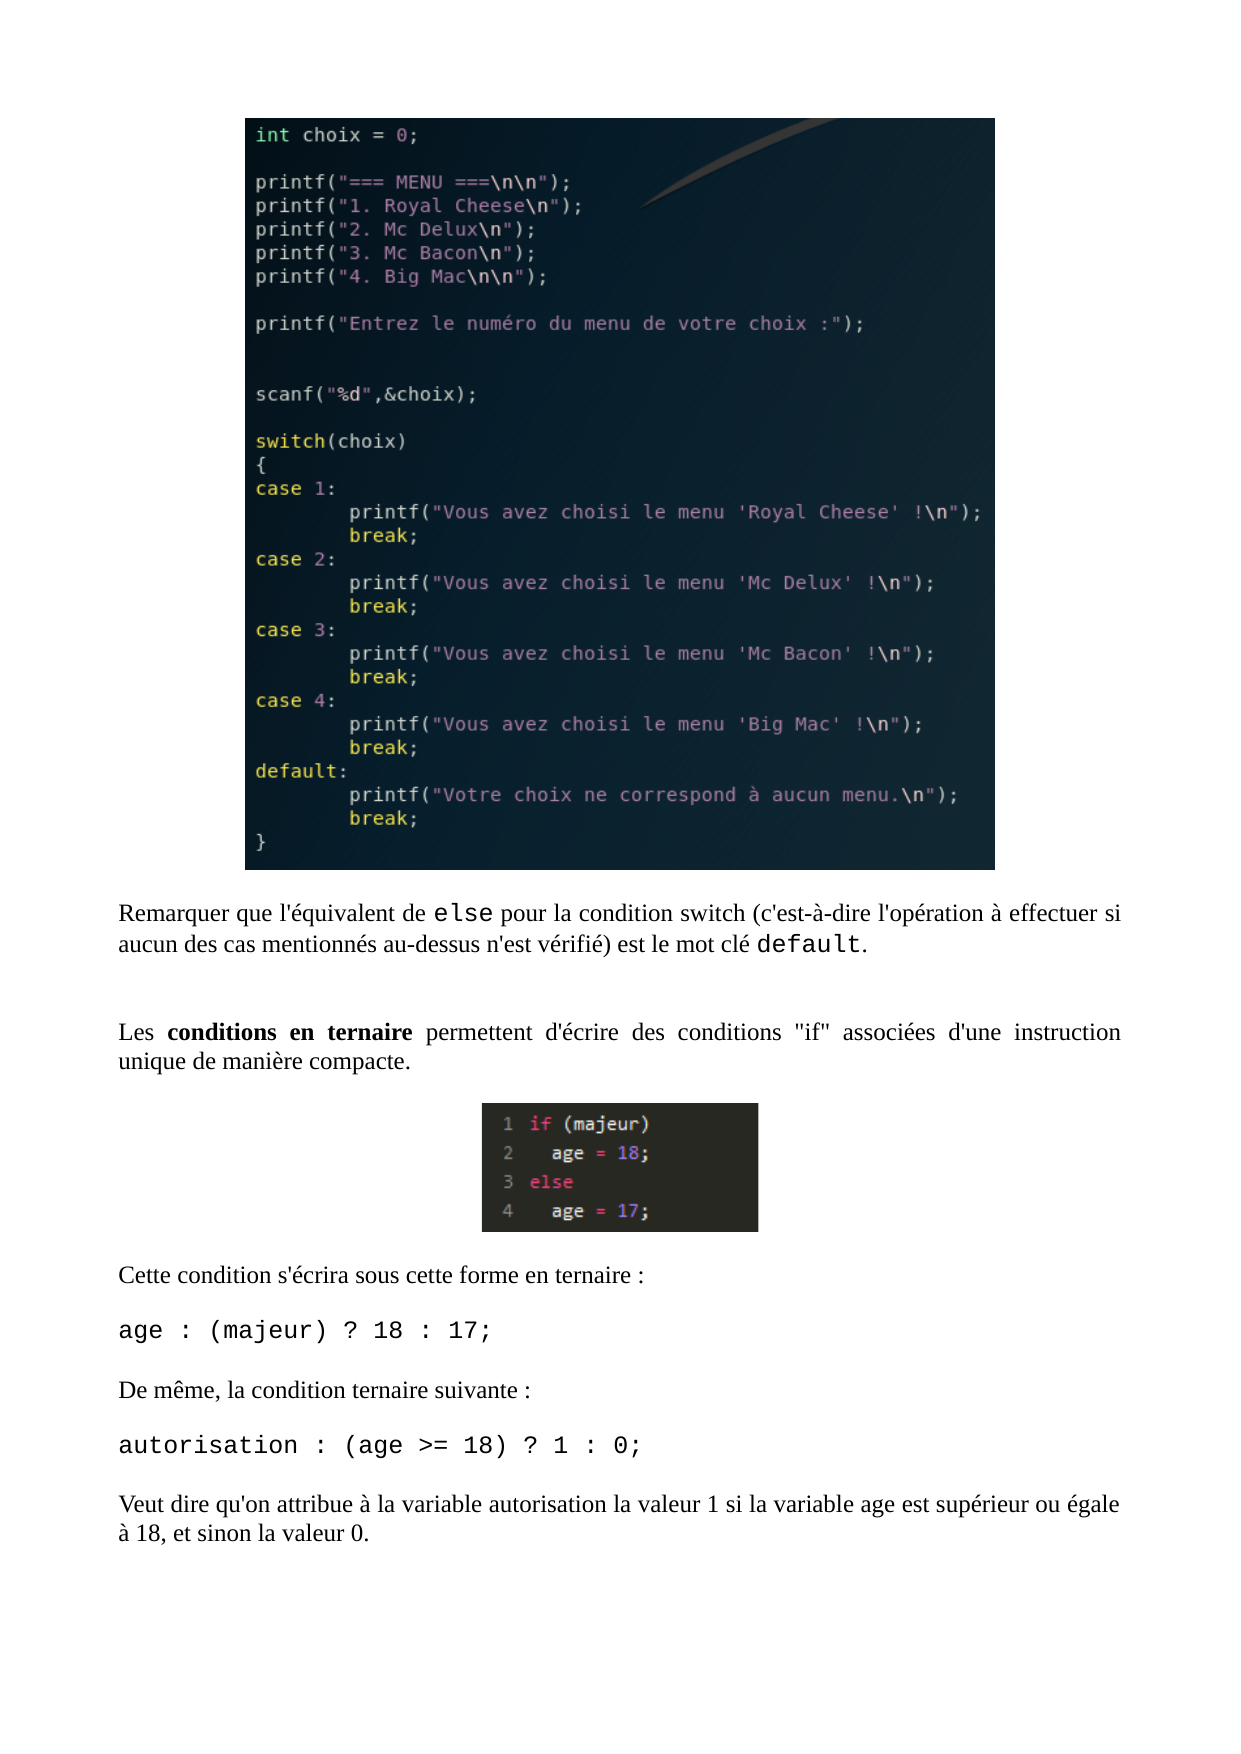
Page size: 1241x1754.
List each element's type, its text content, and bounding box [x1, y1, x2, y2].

text Les conditions en ternaire permettent d'écrire des conditions "if" associées d'une instruction unique de manière compacte. [118, 1017, 1122, 1074]
text age : (majeur) ? 18 : 17; [118, 1318, 1122, 1346]
text Veut dire qu'on attribue à la variable autorisation la valeur 1 si la variable age est supérieur ou égale à 18, et sinon la valeur 0. [118, 1489, 1122, 1547]
text autorisation : (age >= 18) ? 1 : 0; [118, 1432, 1122, 1461]
text De même, la condition ternaire suivante : [118, 1375, 1122, 1404]
text Cette condition s'écrira sous cette forme en ternaire : [118, 1260, 1122, 1289]
text Remarquer que l'équivalent de else pour la condition switch (c'est-à-dire l'opération à effectuer si aucun des cas mentionnés au-dessus n'est vérifié) est le mot clé default. [118, 898, 1122, 959]
